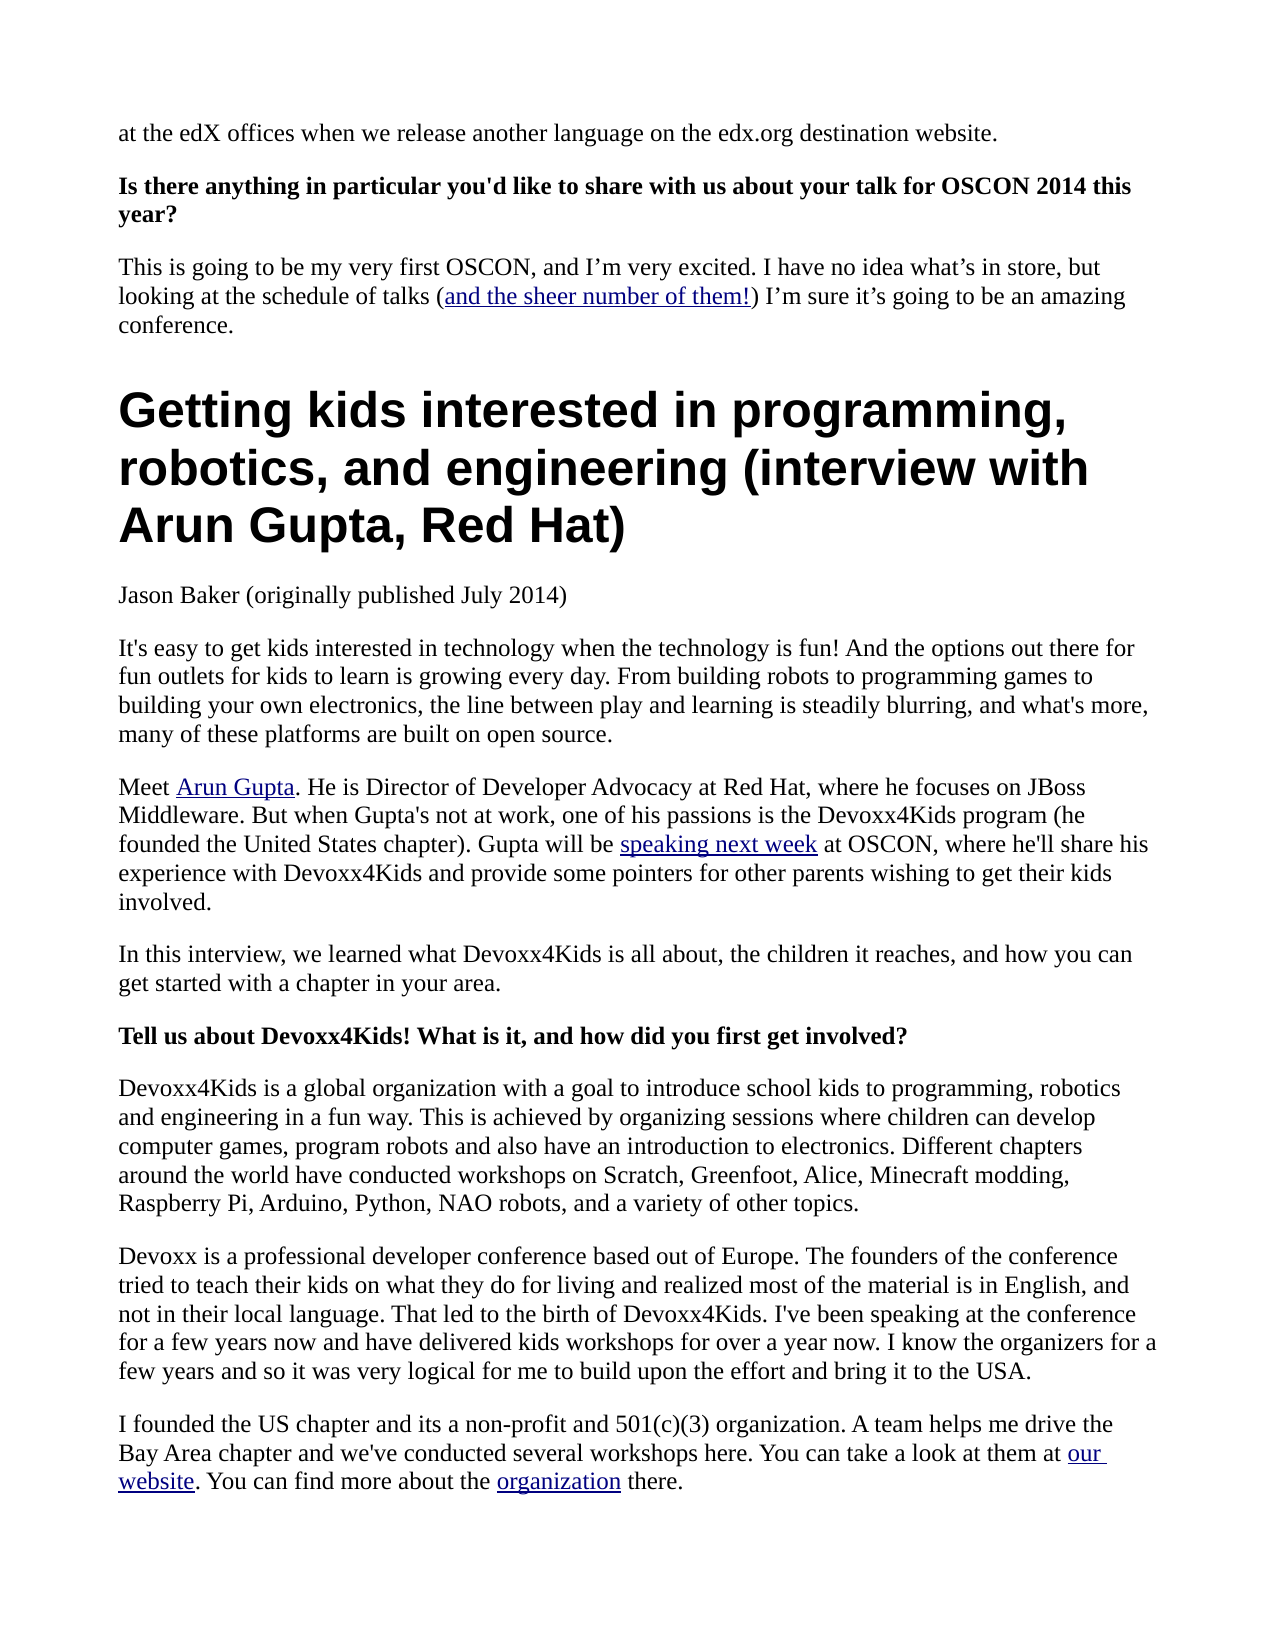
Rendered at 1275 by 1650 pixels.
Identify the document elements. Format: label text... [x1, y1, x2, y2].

text Tell us about Devoxx4Kids! What is it, and how did you first get involved? [118, 1021, 1157, 1049]
text In this interview, we learned what Devoxx4Kids is all about, the children it reaches, and how you can get started with a chapter in your area. [118, 939, 1157, 997]
text Devoxx is a professional developer conference based out of Europe. The founders of the conference tried to teach their kids on what they do for living and realized most of the material is in English, and not in their local language. That led to the birth of Devoxx4Kids. I've been speaking at the conference for a few years now and have delivered kids workshops for over a year now. I know the organizers for a few years and so it was very logical for me to build upon the effort and bring it to the USA. [118, 1241, 1157, 1385]
text I founded the US chapter and its a non-profit and 501(c)(3) organization. A team helps me drive the Bay Area chapter and we've conducted several workshops here. You can take a look at them at our website. You can find more about the organization there. [118, 1409, 1157, 1495]
text Devoxx4Kids is a global organization with a goal to introduce school kids to programming, robotics and engineering in a fun way. This is achieved by organizing sessions where children can develop computer games, program robots and also have an introduction to electronics. Different chapters around the world have conducted workshops on Scratch, Greenfoot, Alice, Minecraft modding, Raspberry Pi, Arduino, Python, NAO robots, and a variety of other topics. [118, 1073, 1157, 1217]
text Is there anything in particular you'd like to share with us about your talk for OSCON 2014 this year? [118, 171, 1157, 228]
text Meet Arun Gupta. He is Director of Developer Advocacy at Red Hat, where he focuses on JBoss Middleware. But when Gupta's not at work, one of his passions is the Devoxx4Kids program (he founded the United States chapter). Gupta will be speaking next week at OSCON, where he'll share his experience with Devoxx4Kids and provide some pointers for other parents wishing to get their kids involved. [118, 772, 1157, 915]
text It's easy to get kids interested in technology when the technology is fun! And the options out there for fun outlets for kids to learn is growing every day. From building robots to programming games to building your own electronics, the line between play and learning is steadily blurring, and what's more, many of these platforms are built on open source. [118, 633, 1157, 748]
text Jason Baker (originally published July 2014) [118, 580, 1157, 609]
text at the edX offices when we release another language on the edx.org destination website. [118, 118, 1157, 147]
subtitle Getting kids interested in programming, robotics, and engineering (interview with Arun Gupta, Red Hat) [118, 381, 1157, 553]
text This is going to be my very first OSCON, and I’m very excited. I have no idea what’s in store, but looking at the schedule of talks (and the sheer number of them!) I’m sure it’s going to be an amazing conference. [118, 252, 1157, 338]
